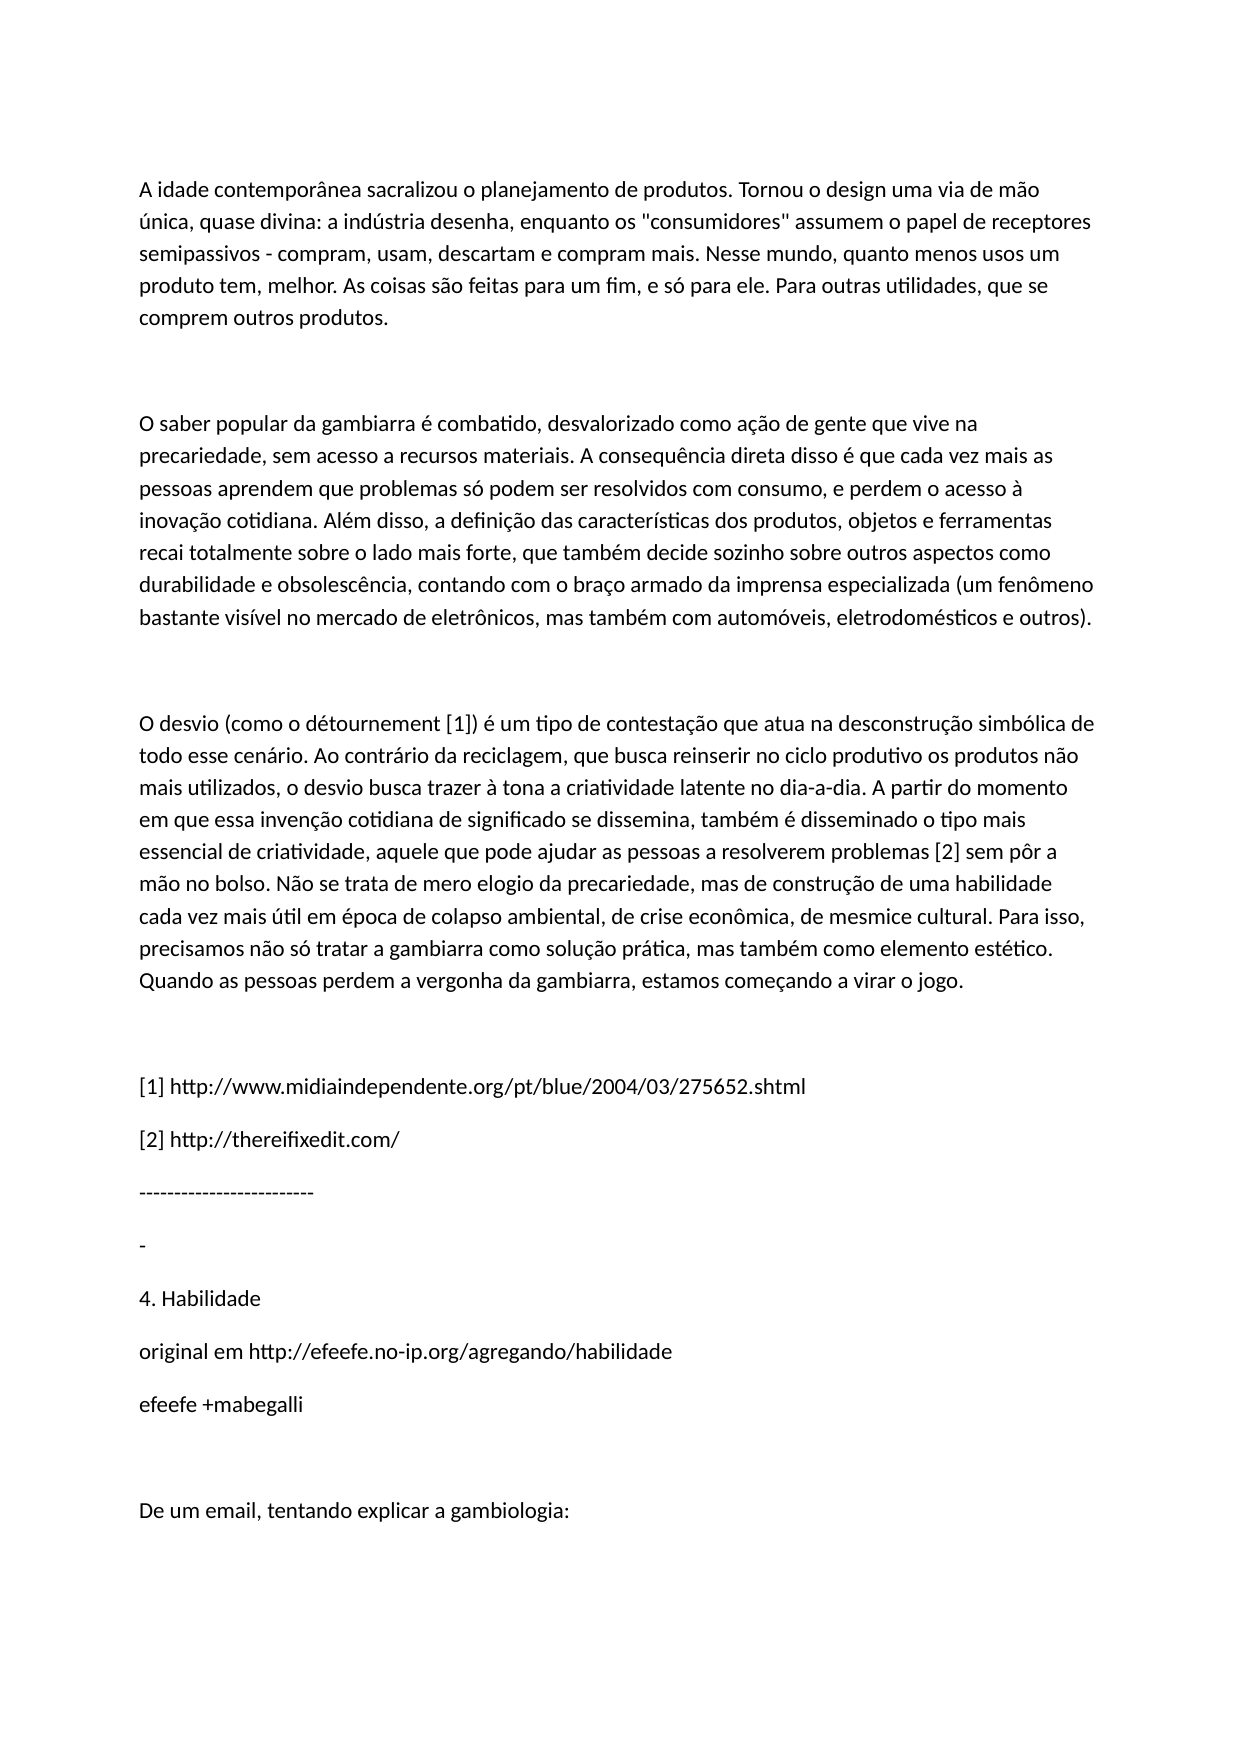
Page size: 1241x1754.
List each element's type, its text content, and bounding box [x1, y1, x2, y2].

text - [139, 1231, 1101, 1259]
text O desvio (como o détournement [1]) é um tipo de contestação que atua na desconstrução simbólica de todo esse cenário. Ao contrário da reciclagem, que busca reinserir no ciclo produtivo os produtos não mais utilizados, o desvio busca trazer à tona a criatividade latente no dia-a-dia. A partir do momento em que essa invenção cotidiana de significado se dissemina, também é disseminado o tipo mais essencial de criatividade, aquele que pode ajudar as pessoas a resolverem problemas [2] sem pôr a mão no bolso. Não se trata de mero elogio da precariedade, mas de construção de uma habilidade cada vez mais útil em época de colapso ambiental, de crise econômica, de mesmice cultural. Para isso, precisamos não só tratar a gambiarra como solução prática, mas também como elemento estético. Quando as pessoas perdem a vergonha da gambiarra, estamos começando a virar o jogo. [139, 709, 1101, 994]
text A idade contemporânea sacralizou o planejamento de produtos. Tornou o design uma via de mão única, quase divina: a indústria desenha, enquanto os "consumidores" assumem o papel de receptores semipassivos - compram, usam, descartam e compram mais. Nesse mundo, quanto menos usos um produto tem, melhor. As coisas são feitas para um fim, e só para ele. Para outras utilidades, que se comprem outros produtos. [139, 175, 1101, 331]
text [2] http://thereifixedit.com/ [139, 1125, 1101, 1153]
text 4. Habilidade [139, 1284, 1101, 1312]
text ------------------------- [139, 1178, 1101, 1206]
text O saber popular da gambiarra é combatido, desvalorizado como ação de gente que vive na precariedade, sem acesso a recursos materiais. A consequência direta disso é que cada vez mais as pessoas aprendem que problemas só podem ser resolvidos com consumo, e perdem o acesso à inovação cotidiana. Além disso, a definição das características dos produtos, objetos e ferramentas recai totalmente sobre o lado mais forte, que também decide sozinho sobre outros aspectos como durabilidade e obsolescência, contando com o braço armado da imprensa especializada (um fenômeno bastante visível no mercado de eletrônicos, mas também com automóveis, eletrodomésticos e outros). [139, 409, 1101, 631]
text De um email, tentando explicar a gambiologia: [139, 1496, 1101, 1524]
text [1] http://www.midiaindependente.org/pt/blue/2004/03/275652.shtml [139, 1072, 1101, 1100]
text efeefe +mabegalli [139, 1390, 1101, 1418]
text original em http://efeefe.no-ip.org/agregando/habilidade [139, 1337, 1101, 1365]
